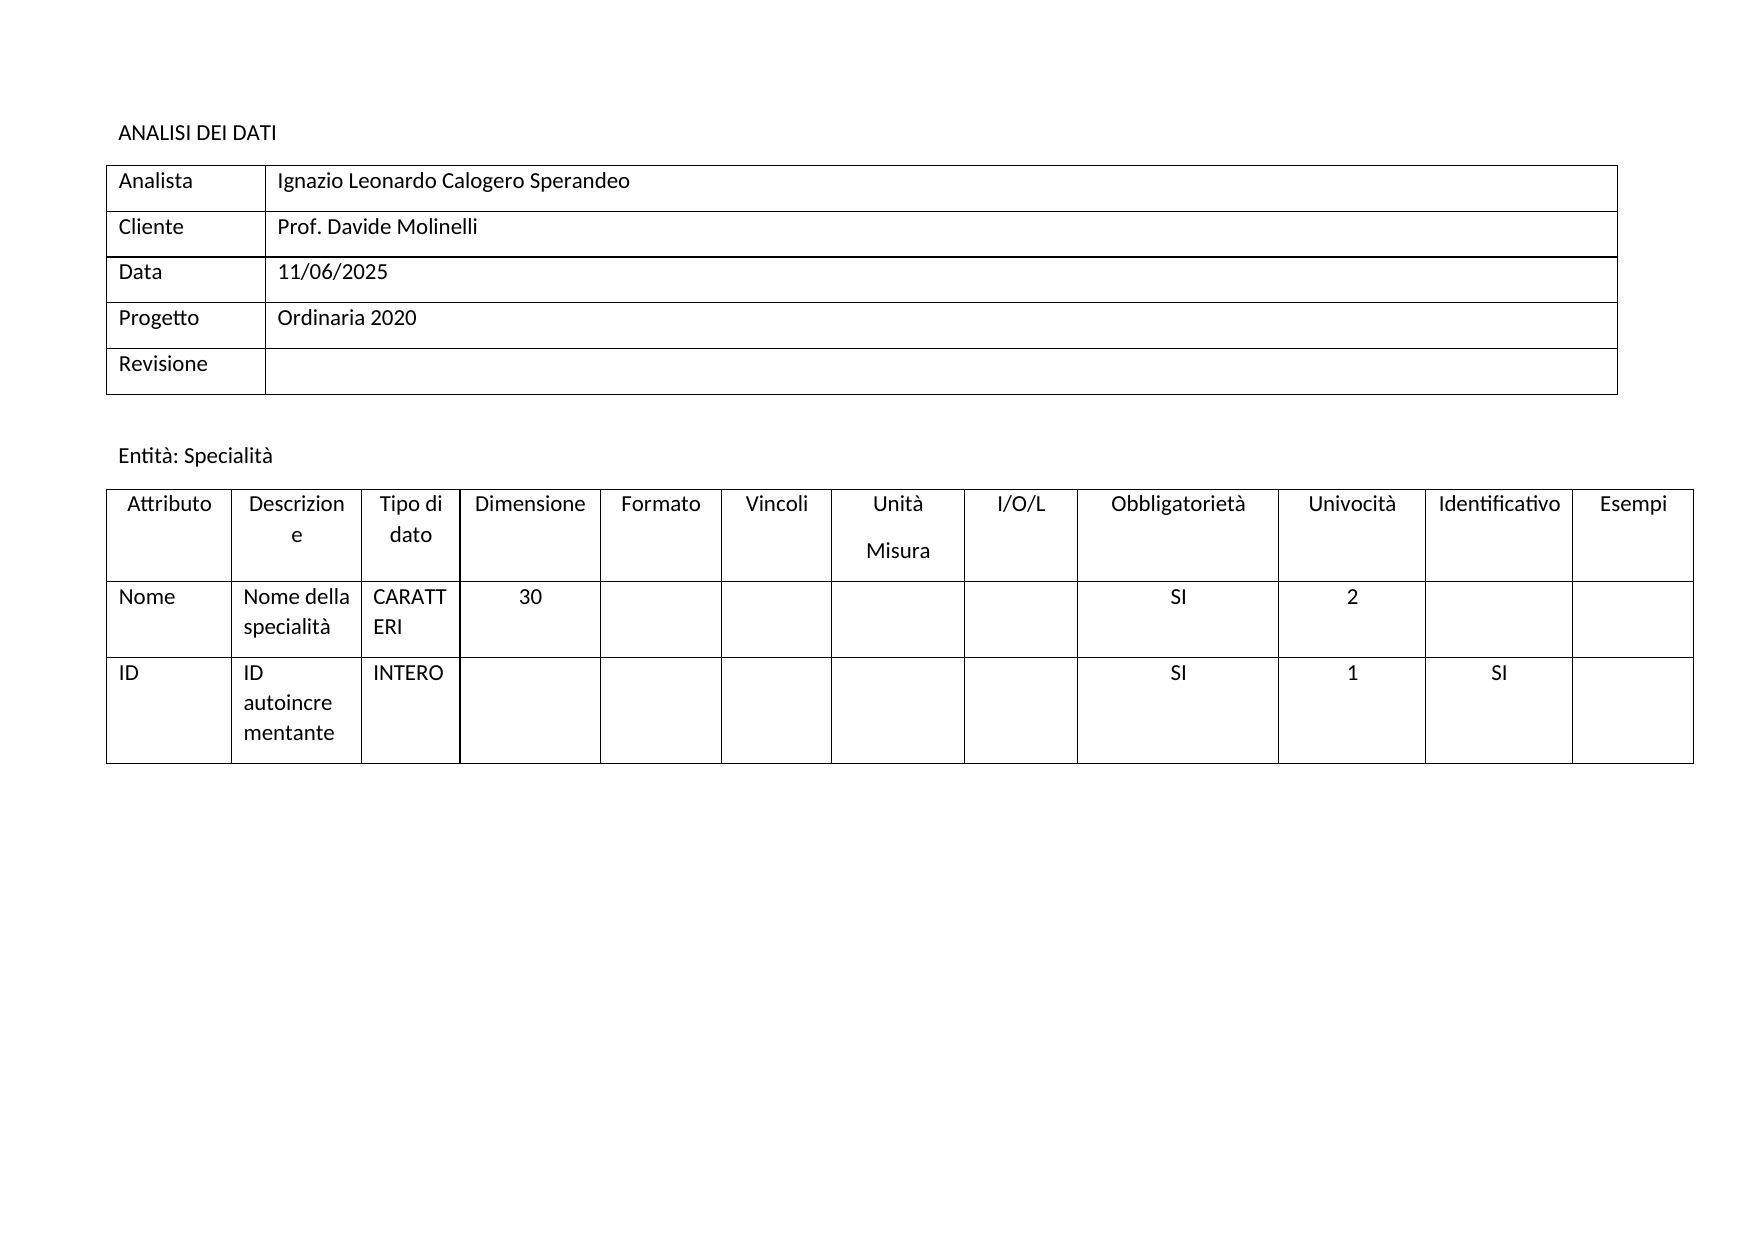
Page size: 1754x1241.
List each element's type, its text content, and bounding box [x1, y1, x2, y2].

table_header Descrizione [232, 490, 361, 581]
table_cell INTERO [362, 658, 459, 763]
table_header Esempi [1573, 490, 1693, 581]
table_cell [266, 349, 1617, 394]
table_cell ID autoincrementante [232, 658, 361, 763]
table_cell 11/06/2025 [266, 258, 1617, 302]
table_header Unità Misura [832, 490, 964, 581]
table_cell [1573, 582, 1693, 657]
table_cell [1426, 582, 1572, 657]
table_cell [461, 658, 600, 763]
table_header Vincoli [722, 490, 831, 581]
table_cell [722, 658, 831, 763]
table_header Formato [601, 490, 721, 581]
text ANALISI DEI DATI [118, 118, 1606, 146]
table_cell SI [1426, 658, 1572, 763]
table_cell Prof. Davide Molinelli [266, 212, 1617, 256]
table_header Univocità [1279, 490, 1425, 581]
table_header Dimensione [461, 490, 600, 581]
table_header Identificativo [1426, 490, 1572, 581]
table_cell 30 [461, 582, 600, 657]
table_cell [965, 582, 1077, 657]
table_header Tipo di dato [362, 490, 459, 581]
table_cell Cliente [107, 212, 265, 256]
table_cell [832, 658, 964, 763]
table_cell Data [107, 258, 265, 302]
table_header Attributo [107, 490, 231, 581]
table_cell Ordinaria 2020 [266, 303, 1617, 348]
table_cell Nome della specialità [232, 582, 361, 657]
table_cell [601, 582, 721, 657]
table_cell [1573, 658, 1693, 763]
table_cell [722, 582, 831, 657]
table_header Ignazio Leonardo Calogero Sperandeo [266, 166, 1617, 211]
table_cell Nome [107, 582, 231, 657]
table_cell 1 [1279, 658, 1425, 763]
table_cell [965, 658, 1077, 763]
table_header Analista [107, 166, 265, 211]
table_cell Progetto [107, 303, 265, 348]
text Entità: Specialità [118, 442, 1606, 469]
table_cell 2 [1279, 582, 1425, 657]
table_cell ID [107, 658, 231, 763]
table_cell [601, 658, 721, 763]
table_cell [832, 582, 964, 657]
table_cell CARATTERI [362, 582, 459, 657]
table_cell Revisione [107, 349, 265, 394]
table_cell SI [1078, 582, 1278, 657]
table_cell SI [1078, 658, 1278, 763]
table_header Obbligatorietà [1078, 490, 1278, 581]
table_header I/O/L [965, 490, 1077, 581]
